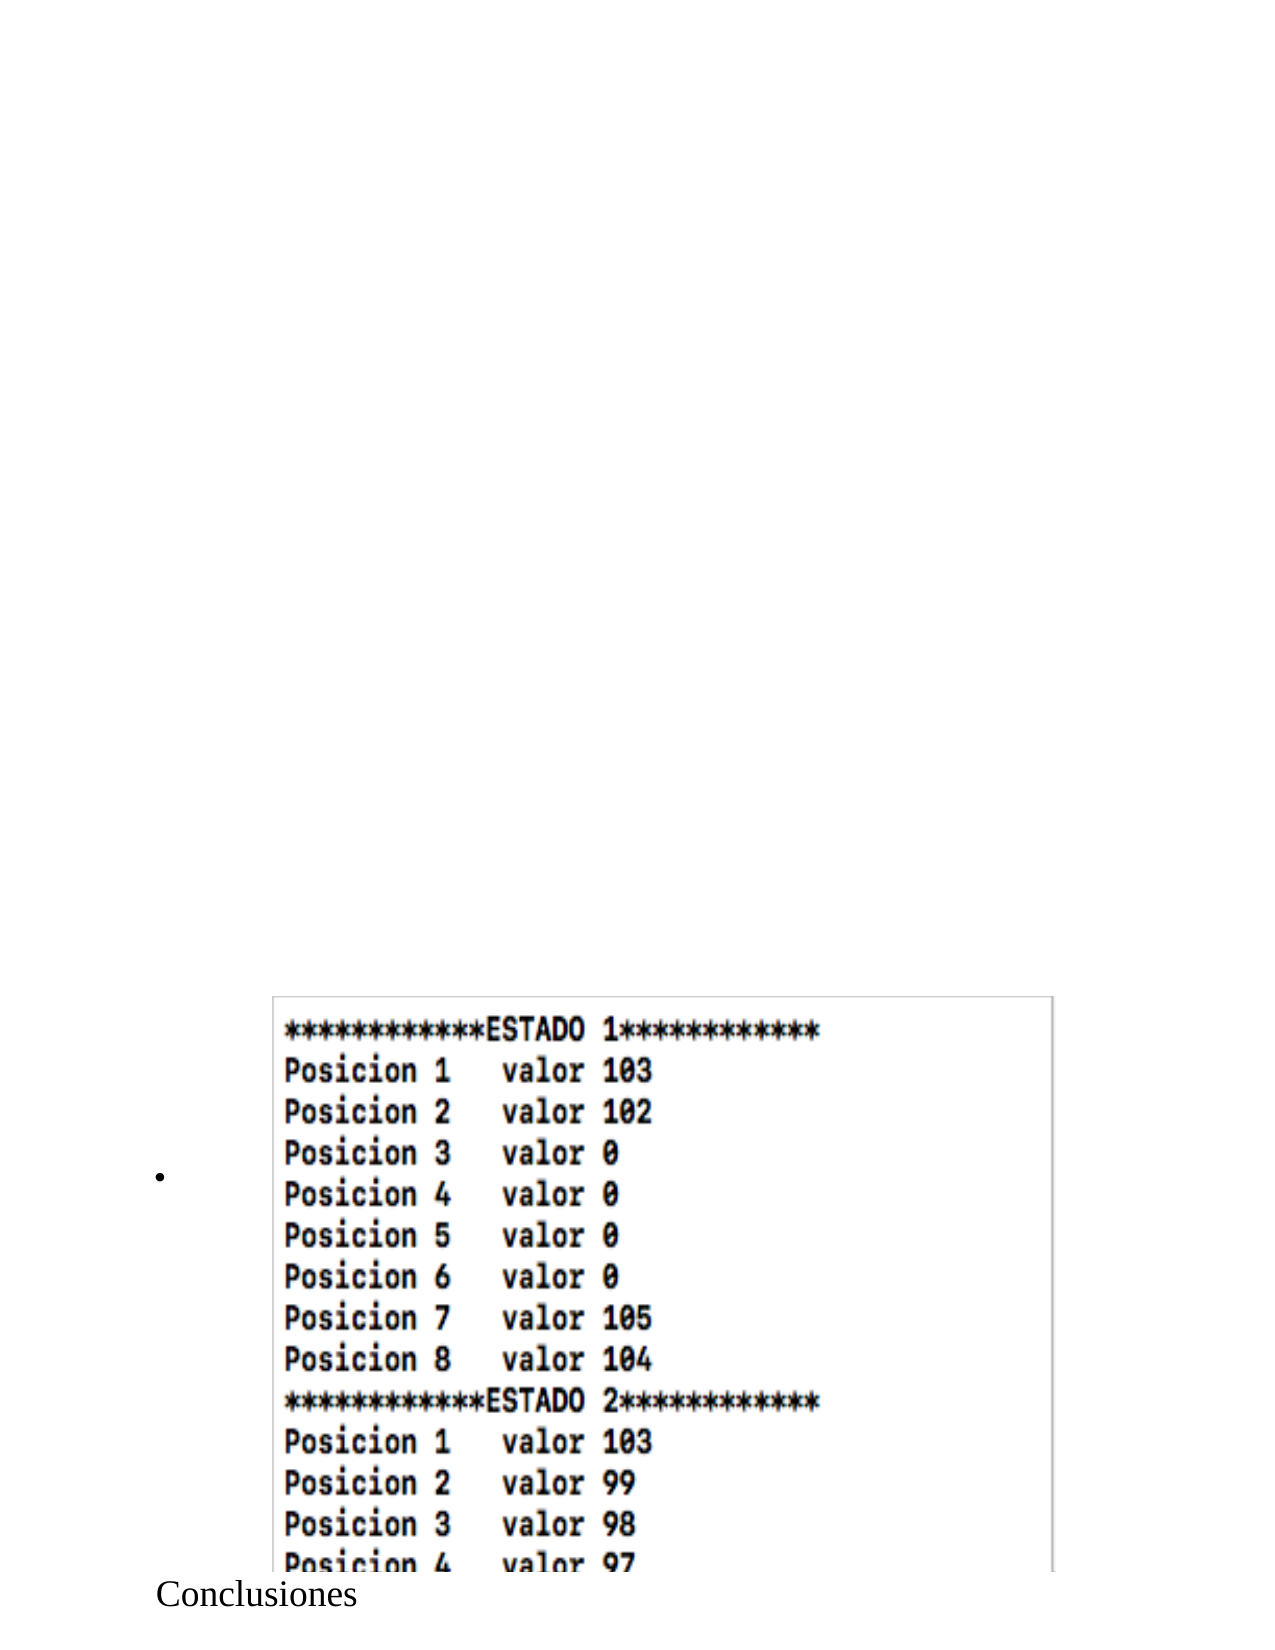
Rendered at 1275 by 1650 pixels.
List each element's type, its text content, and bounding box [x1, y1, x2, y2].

list Conclusiones [156, 1152, 1205, 1614]
